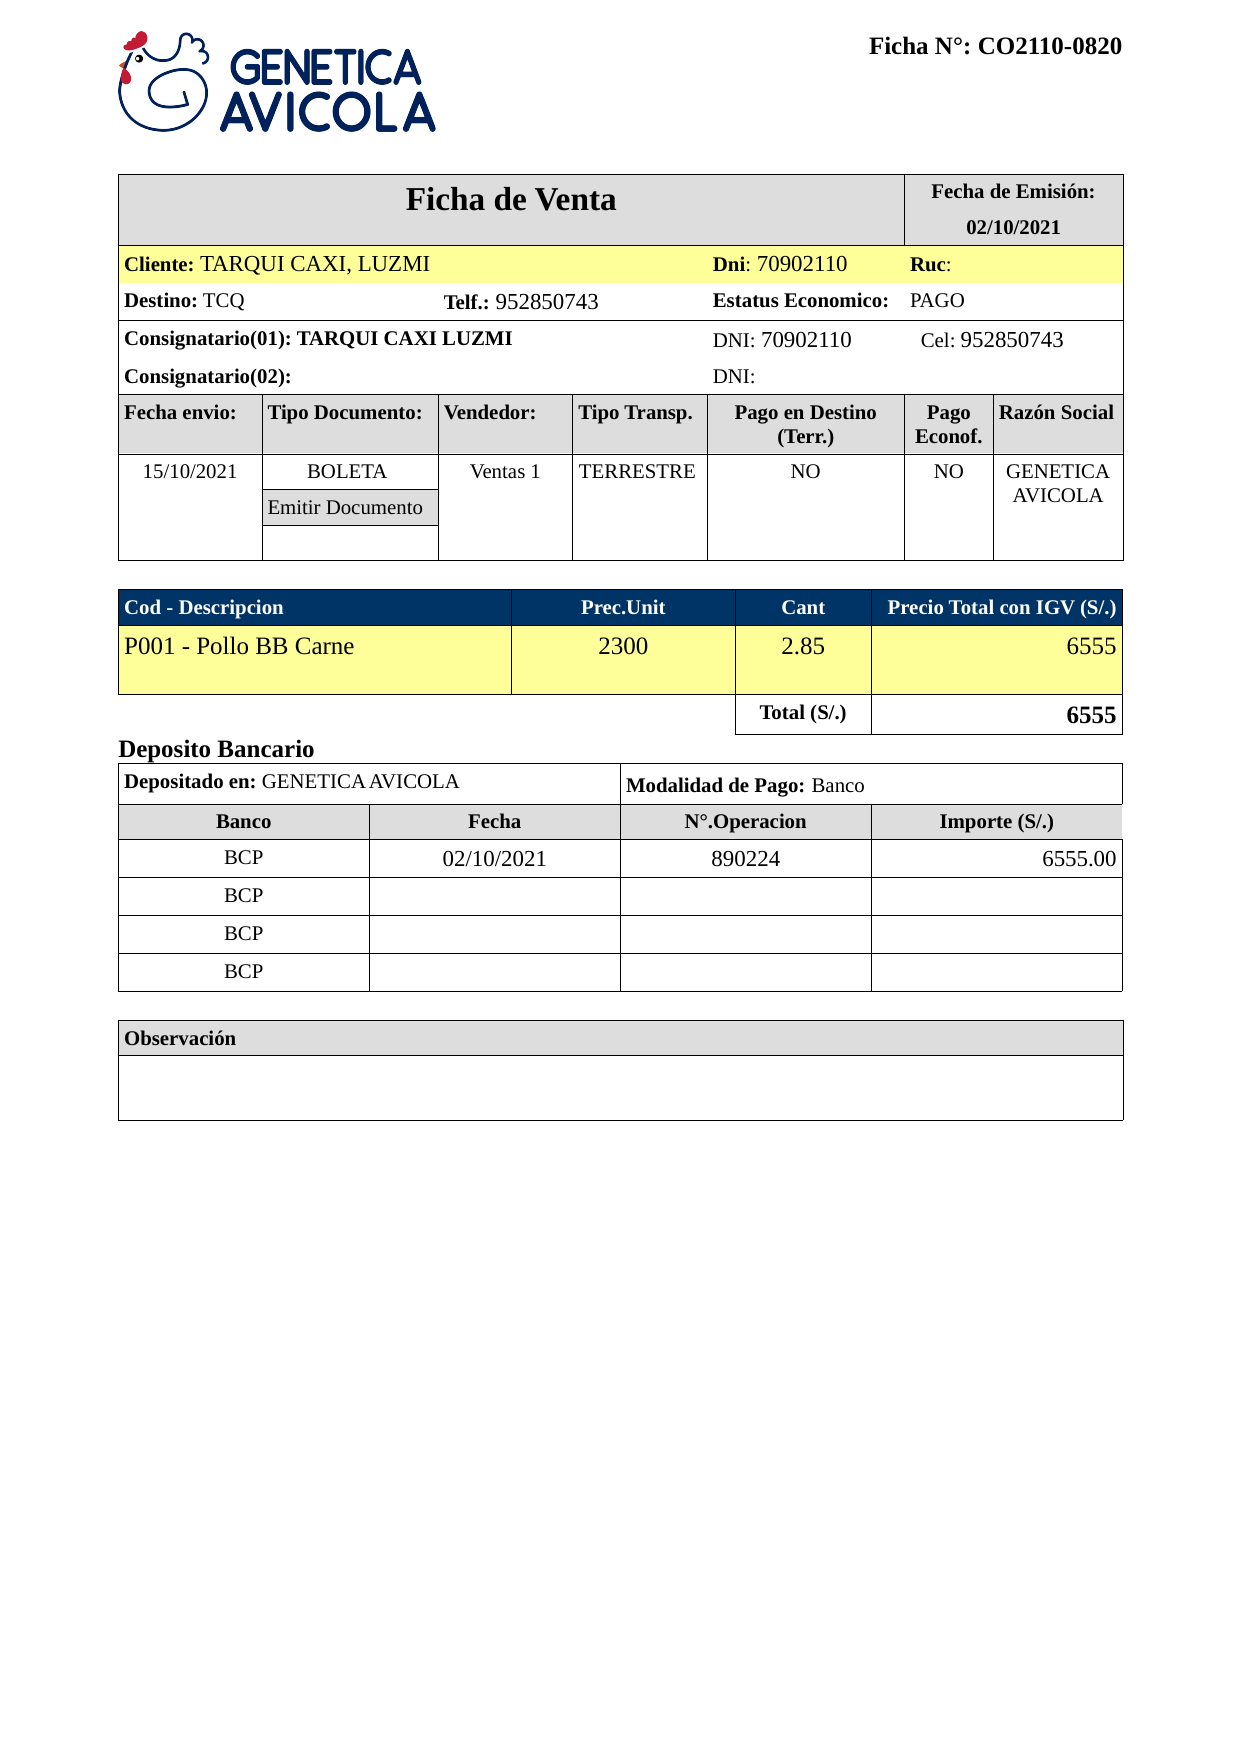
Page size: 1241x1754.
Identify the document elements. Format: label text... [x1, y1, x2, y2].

table_cell Total (S/.) [736, 695, 871, 734]
table_cell Cliente: TARQUI CAXI, LUZMI [119, 246, 707, 283]
table_cell BCP [119, 916, 369, 953]
table_cell [511, 695, 735, 734]
table_cell Consignatario(02): [119, 358, 707, 394]
table_cell [872, 916, 1122, 953]
table_header Cant [736, 590, 871, 625]
table_cell Importe (S/.) [872, 805, 1122, 839]
table_cell Cel: 952850743 [915, 321, 1123, 358]
table_cell DNI: 70902110 [707, 321, 915, 358]
table_cell [370, 954, 620, 991]
table_cell NO [708, 455, 904, 560]
table_cell DNI: [707, 358, 1123, 394]
table_cell Vendedor: [439, 395, 572, 453]
table_cell 890224 [621, 840, 871, 877]
table_header Modalidad de Pago: Banco [621, 764, 1122, 803]
table_cell Estatus Economico: [707, 283, 904, 320]
table_header Precio Total con IGV (S/.) [872, 590, 1122, 625]
table_cell Pago en Destino (Terr.) [708, 395, 904, 453]
table_cell [119, 1056, 1123, 1119]
table_cell Destino: TCQ [119, 283, 438, 320]
table_cell Tipo Documento: [263, 395, 438, 453]
table_cell [263, 526, 438, 560]
table_header Prec.Unit [512, 590, 735, 625]
table_cell [621, 954, 871, 991]
table_header Cod - Descripcion [119, 590, 511, 625]
table_cell P001 - Pollo BB Carne [119, 626, 511, 694]
table_cell [872, 878, 1122, 915]
table_cell Telf.: 952850743 [438, 283, 707, 320]
table_cell [118, 695, 511, 734]
table_cell BOLETA [263, 455, 438, 489]
table_cell TERRESTRE [573, 455, 707, 560]
table_header Fecha de Emisión: [905, 175, 1123, 209]
table_cell Fecha envio: [119, 395, 262, 453]
table_cell N°.Operacion [621, 805, 871, 839]
table_header Observación [119, 1021, 1123, 1055]
table_cell Tipo Transp. [573, 395, 707, 453]
table_cell BCP [119, 878, 369, 915]
table_cell Razón Social [994, 395, 1123, 453]
table_cell [621, 878, 871, 915]
table_cell NO [905, 455, 993, 560]
picture [118, 31, 436, 132]
text Deposito Bancario [118, 734, 1122, 763]
table_cell [370, 916, 620, 953]
table_cell Consignatario(01): TARQUI CAXI LUZMI [119, 321, 707, 358]
table_header Ficha de Venta [119, 175, 904, 245]
table_cell [370, 878, 620, 915]
table_cell Fecha [370, 805, 620, 839]
table_cell PAGO [904, 283, 1123, 320]
table_cell GENETICA AVICOLA [994, 455, 1123, 560]
table_cell 02/10/2021 [370, 840, 620, 877]
table_cell 15/10/2021 [119, 455, 262, 560]
table_cell [621, 916, 871, 953]
table_cell Ventas 1 [439, 455, 572, 560]
table_cell Pago Econof. [905, 395, 993, 453]
table_cell Emitir Documento [263, 490, 438, 525]
table_cell 2.85 [736, 626, 871, 694]
table_cell BCP [119, 840, 369, 877]
table_cell BCP [119, 954, 369, 991]
table_cell 02/10/2021 [905, 209, 1123, 245]
table_cell Dni: 70902110 [707, 246, 904, 283]
table_cell 2300 [512, 626, 735, 694]
table_cell Ruc: [904, 246, 1123, 283]
table_header Depositado en: GENETICA AVICOLA [119, 764, 620, 803]
table_cell 6555 [872, 626, 1122, 694]
table_cell 6555 [872, 695, 1122, 734]
table_cell [872, 954, 1122, 991]
table_cell Banco [119, 805, 369, 839]
table_cell 6555.00 [872, 840, 1122, 877]
